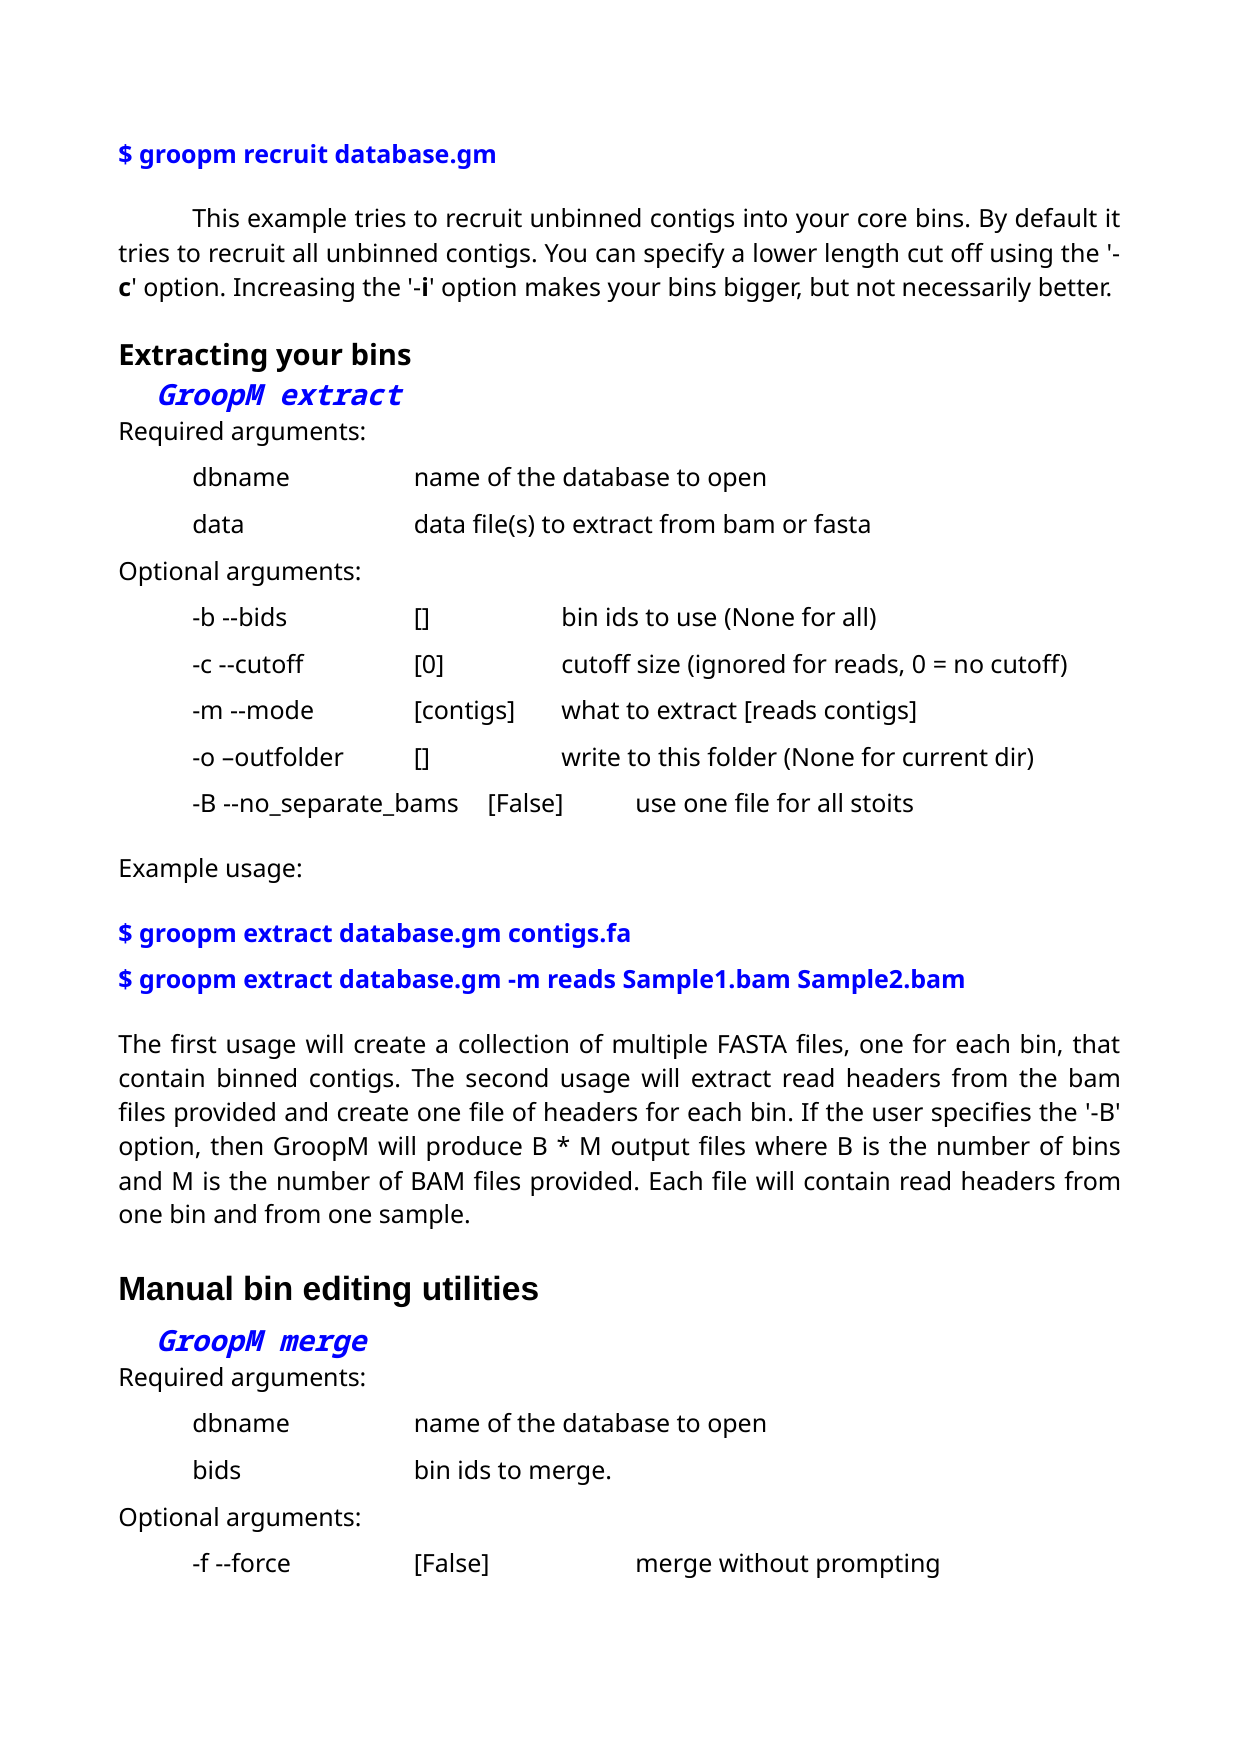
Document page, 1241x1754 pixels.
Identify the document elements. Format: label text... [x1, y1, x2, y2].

text dbname name of the database to open [118, 1406, 1122, 1440]
text This example tries to recruit unbinned contigs into your core bins. By default it tries to recruit all unbinned contigs. You can specify a lower length cut off using the '-c' option. Increasing the '-i' option makes your bins bigger, but not necessarily better. [118, 201, 1122, 303]
text bids bin ids to merge. [118, 1453, 1122, 1487]
text Optional arguments: [118, 553, 1122, 587]
text dbname name of the database to open [118, 460, 1122, 494]
subtitle GroopM merge [156, 1320, 1122, 1359]
text -m --mode [contigs] what to extract [reads contigs] [118, 693, 1122, 727]
text -B --no_separate_bams [False] use one file for all stoits [118, 786, 1122, 820]
text -c --cutoff [0] cutoff size (ignored for reads, 0 = no cutoff) [118, 646, 1122, 680]
text The first usage will create a collection of multiple FASTA files, one for each bin, that contain binned contigs. The second usage will extract read headers from the bam files provided and create one file of headers for each bin. If the user specifies the '-B' option, then GroopM will produce B * M output files where B is the number of bins and M is the number of BAM files provided. Each file will contain read headers from one bin and from one sample. [118, 1027, 1122, 1231]
subtitle Manual bin editing utilities [118, 1269, 1122, 1307]
subtitle Extracting your bins [118, 334, 1122, 374]
text Example usage: [118, 851, 1122, 885]
text Required arguments: [118, 413, 1122, 447]
text data data file(s) to extract from bam or fasta [118, 507, 1122, 541]
subtitle GroopM extract [156, 374, 1122, 413]
text $ groopm extract database.gm -m reads Sample1.bam Sample2.bam [118, 962, 1122, 996]
text $ groopm extract database.gm contigs.fa [118, 916, 1122, 949]
text Optional arguments: [118, 1499, 1122, 1533]
text -b --bids [] bin ids to use (None for all) [118, 600, 1122, 634]
text Required arguments: [118, 1359, 1122, 1394]
text -f --force [False] merge without prompting [118, 1546, 1122, 1580]
text -o –outfolder [] write to this folder (None for current dir) [118, 739, 1122, 773]
text $ groopm recruit database.gm [118, 136, 1122, 170]
